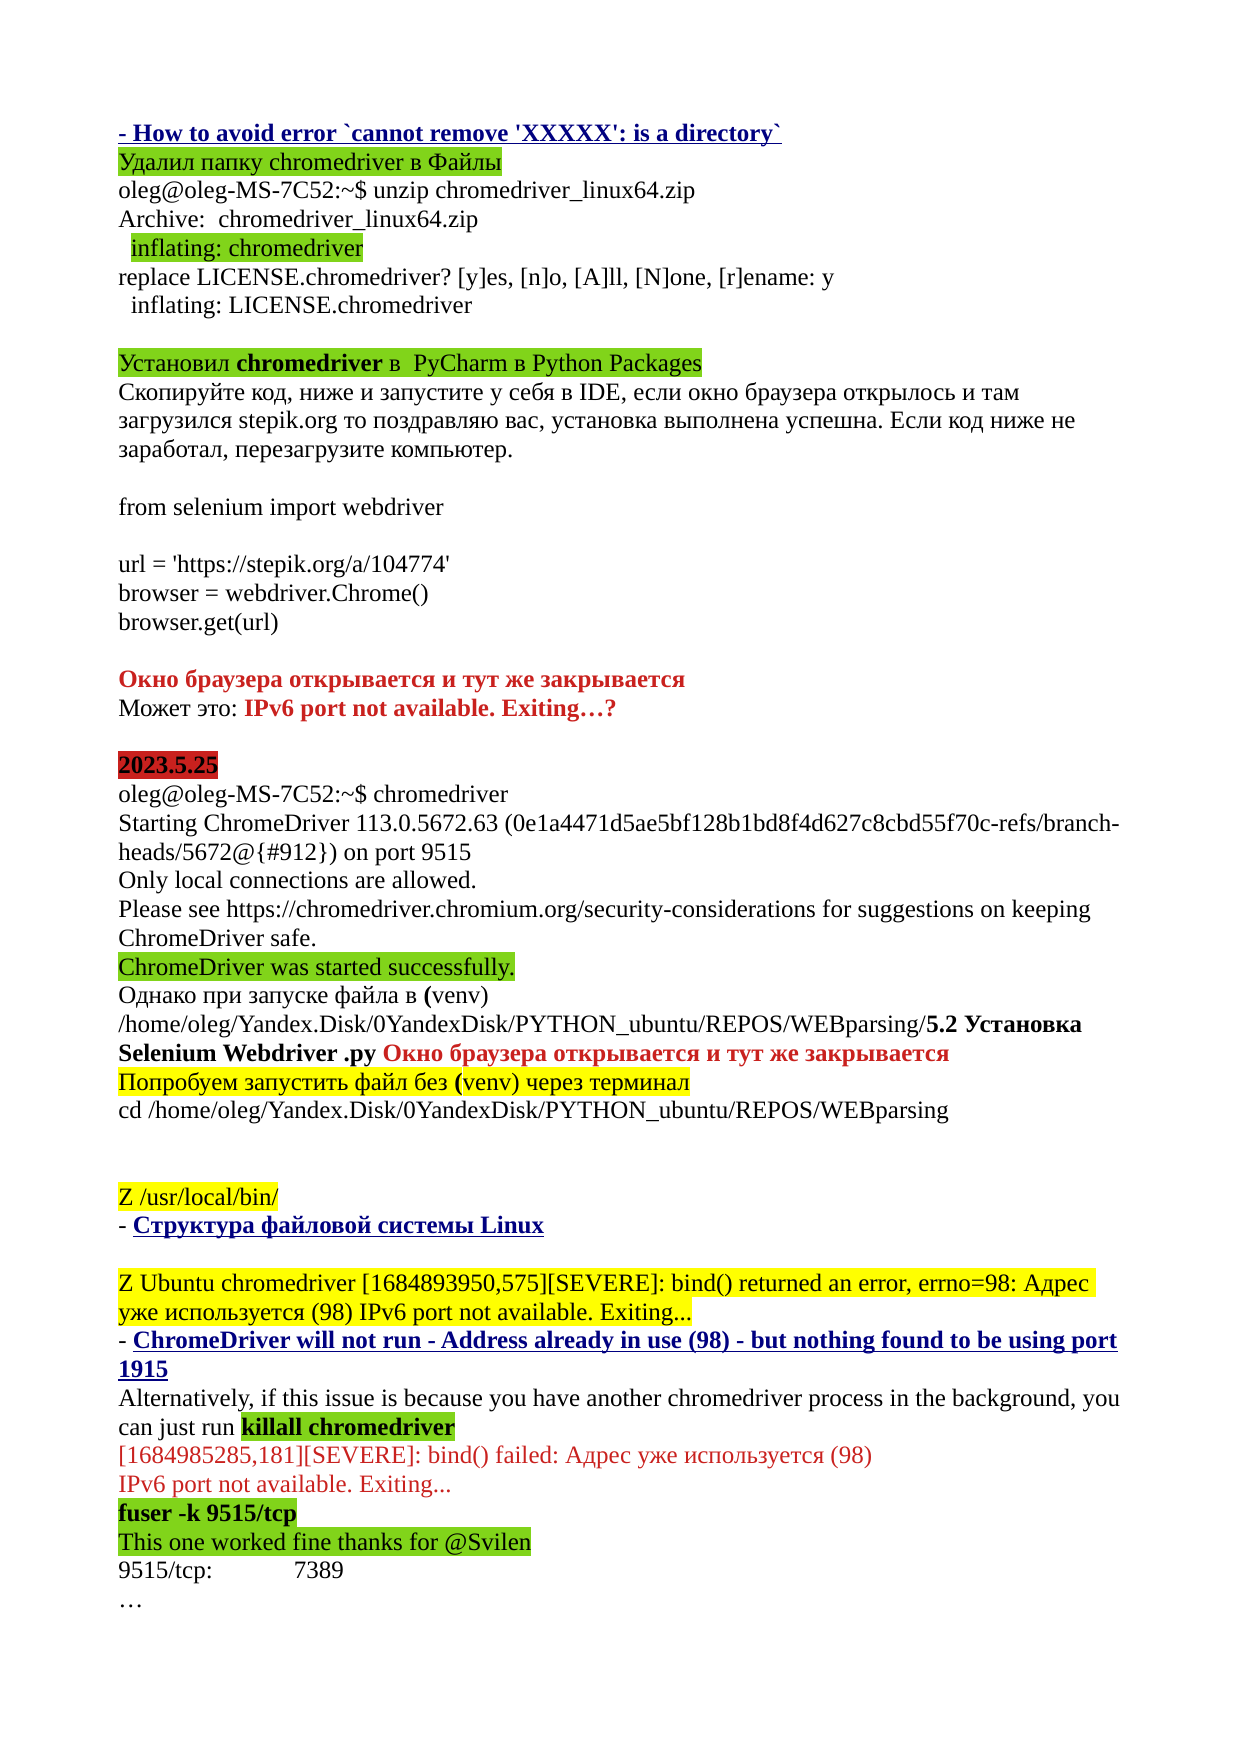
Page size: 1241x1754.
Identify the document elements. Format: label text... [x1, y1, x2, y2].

text fuser -k 9515/tcp [118, 1498, 1122, 1527]
text Попробуем запустить файл без (venv) через терминал [118, 1067, 1122, 1096]
text oleg@oleg-MS-7C52:~$ chromedriver [118, 779, 1122, 808]
text Only local connections are allowed. [118, 866, 1122, 894]
text from selenium import webdriver [118, 492, 1122, 521]
text Z /usr/local/bin/ [118, 1182, 1122, 1211]
text Alternatively, if this issue is because you have another chromedriver process in the background, you can just run killall chromedriver [118, 1383, 1122, 1441]
text replace LICENSE.chromedriver? [y]es, [n]o, [A]ll, [N]one, [r]ename: y [118, 262, 1122, 291]
text … [118, 1584, 1122, 1613]
text - How to avoid error `cannot remove 'XXXXX': is a directory` [118, 118, 1122, 147]
text This one worked fine thanks for @Svilen [118, 1527, 1122, 1556]
text Установил chromedriver в PyCharm в Python Packages [118, 348, 1122, 377]
text browser = webdriver.Chrome() [118, 578, 1122, 607]
text Окно браузера открывается и тут же закрывается [118, 664, 1122, 693]
text Starting ChromeDriver 113.0.5672.63 (0e1a4471d5ae5bf128b1bd8f4d627c8cbd55f70c-refs/branch-heads/5672@{#912}) on port 9515 [118, 808, 1122, 866]
text inflating: chromedriver [118, 233, 1122, 262]
text Скопируйте код, ниже и запустите у себя в IDE, если окно браузера открылось и там загрузился stepik.org то поздравляю вас, установка выполнена успешна. Если код ниже не заработал, перезагрузите компьютер. [118, 377, 1122, 463]
text url = 'https://stepik.org/a/104774' [118, 549, 1122, 578]
text [1684985285,181][SEVERE]: bind() failed: Адрес уже используется (98) [118, 1441, 1122, 1469]
text - ChromeDriver will not run - Address already in use (98) - but nothing found to be using port 1915 [118, 1326, 1122, 1383]
text IPv6 port not available. Exiting... [118, 1469, 1122, 1498]
text Однако при запуске файла в (venv) /home/oleg/Yandex.Disk/0YandexDisk/PYTHON_ubuntu/REPOS/WEBparsing/5.2 Установка Selenium Webdriver .py Окно браузера открывается и тут же закрывается [118, 981, 1122, 1067]
text cd /home/oleg/Yandex.Disk/0YandexDisk/PYTHON_ubuntu/REPOS/WEBparsing [118, 1096, 1122, 1124]
text oleg@oleg-MS-7C52:~$ unzip chromedriver_linux64.zip [118, 176, 1122, 204]
text Please see https://chromedriver.chromium.org/security-considerations for suggestions on keeping ChromeDriver safe. [118, 894, 1122, 952]
text ChromeDriver was started successfully. [118, 952, 1122, 981]
text - Cтруктура файловой системы Linux [118, 1211, 1122, 1239]
text Z Ubuntu chromedriver [1684893950,575][SEVERE]: bind() returned an error, errno=98: Адрес уже используется (98) IPv6 port not available. Exiting... [118, 1268, 1122, 1326]
text Archive: chromedriver_linux64.zip [118, 204, 1122, 233]
text browser.get(url) [118, 607, 1122, 636]
text 9515/tcp: 7389 [118, 1556, 1122, 1584]
text 2023.5.25 [118, 751, 1122, 779]
text Удалил папку chromedriver в Файлы [118, 147, 1122, 176]
text Может это: IPv6 port not available. Exiting…? [118, 693, 1122, 722]
text inflating: LICENSE.chromedriver [118, 291, 1122, 319]
